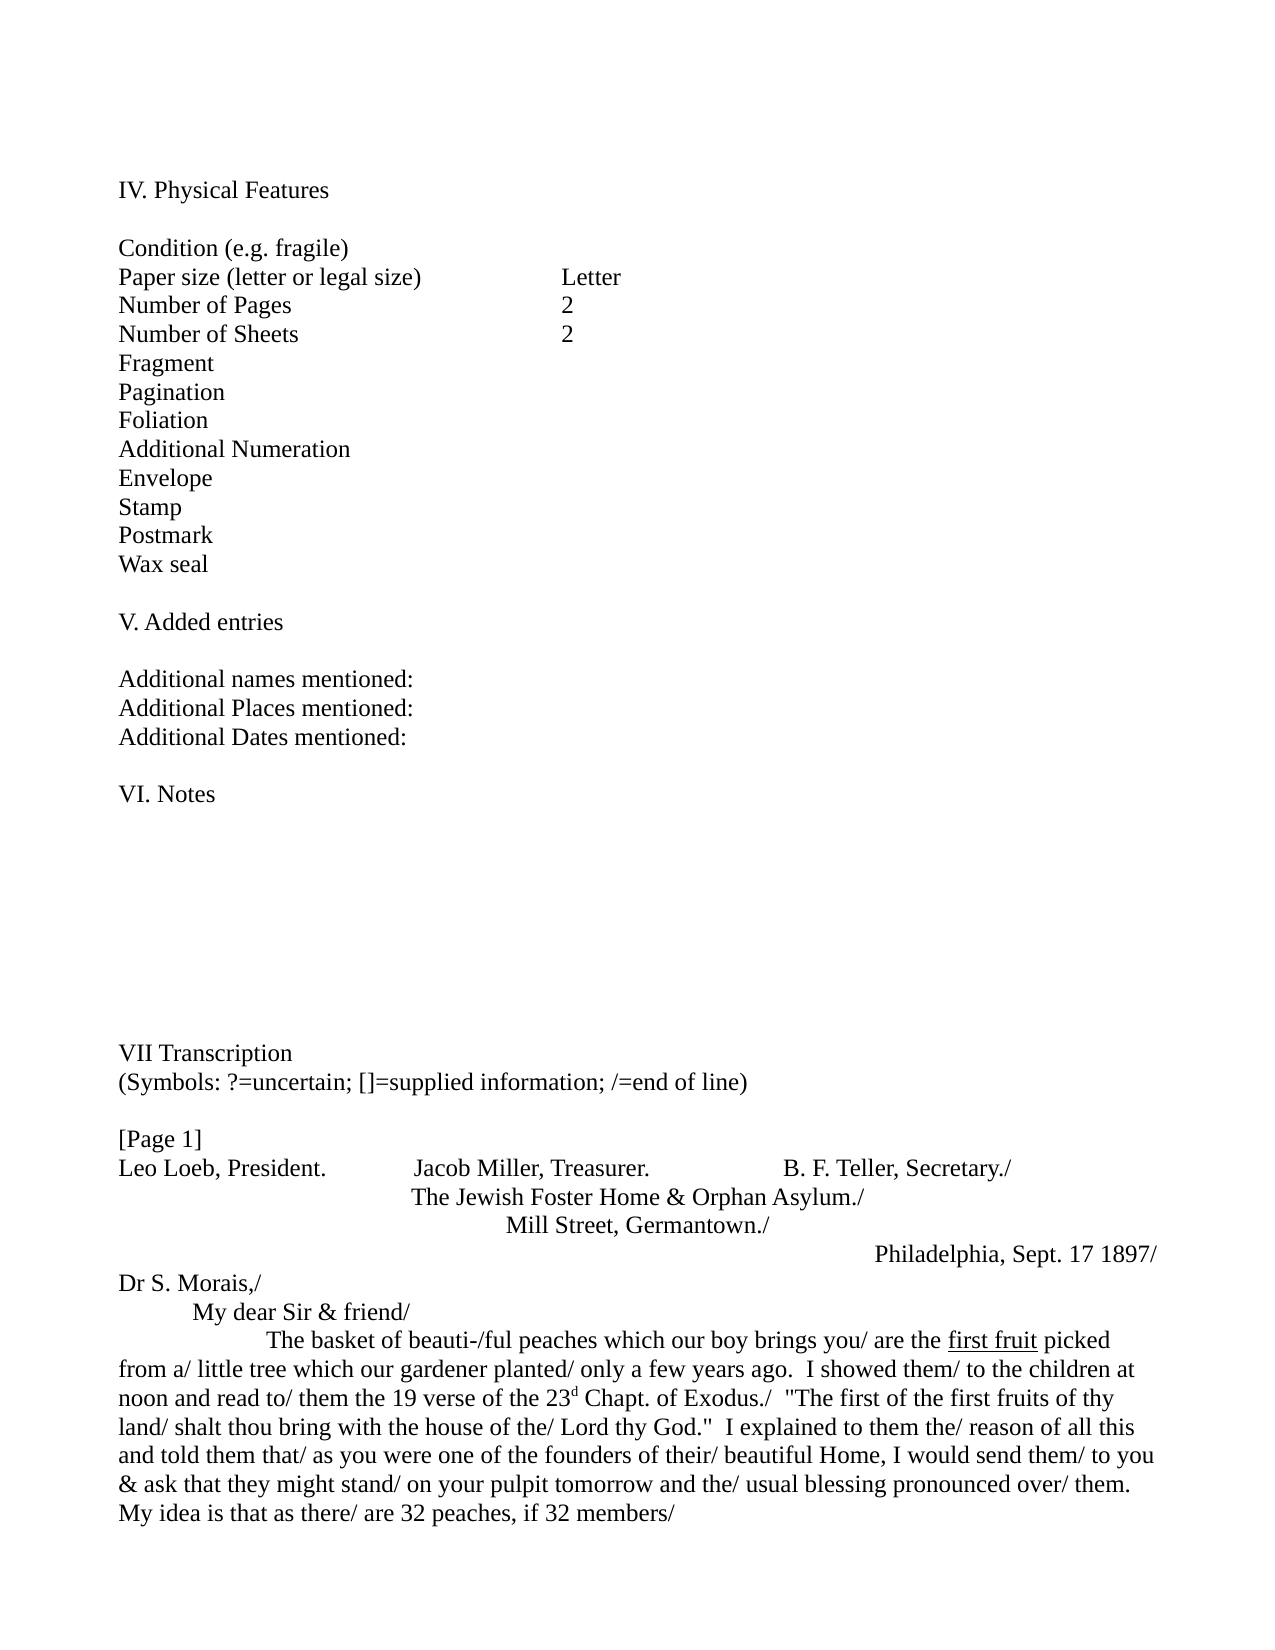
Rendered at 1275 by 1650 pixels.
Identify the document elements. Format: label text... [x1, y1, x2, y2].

text Mill Street, Germantown./ [118, 1211, 1157, 1239]
text Stamp [118, 492, 1157, 521]
text Postma rk [118, 521, 1157, 549]
text The Jewish Foster Home & Orphan Asylum./ [118, 1182, 1157, 1211]
text Dr S. Morais,/ [118, 1268, 1157, 1297]
text Pagination [118, 377, 1157, 406]
text Number of Sheets 2 [118, 319, 1157, 348]
text Additional Places mentioned: [118, 693, 1157, 722]
text VII Transcription [118, 1038, 1157, 1067]
text Foliation [118, 406, 1157, 434]
text Number of Pages 2 [118, 291, 1157, 319]
text IV. Physical Features [118, 176, 1157, 204]
text Fragment [118, 348, 1157, 377]
text [Page 1] [118, 1124, 1157, 1153]
text The basket of beauti-/ful peaches which our boy brings you/ are the first fruit picked from a/ little tree which our gardener planted/ only a few years ago. I showed them/ to the children at noon and read to/ them the 19 verse of the 23d Chapt. of Exodus./ "The first of the first fruits of thy land/ shalt thou bring with the house of the/ Lord thy God." I explained to them the/ reason of all this and told them that/ as you were one of the founders of their/ beautiful Home, I would send them/ to you & ask that they might stand/ on your pulpit tomorrow and the/ usual blessing pronounced over/ them. My idea is that as there/ are 32 peaches, if 32 members/ [118, 1326, 1157, 1527]
text VI. Notes [118, 779, 1157, 808]
text V. Added entries [118, 607, 1157, 636]
text My dear Sir & friend/ [118, 1297, 1157, 1326]
text Philadelphia, Sept. 17 1897/ [118, 1239, 1157, 1268]
text Paper size (letter or legal size) Letter [118, 262, 1157, 291]
text Additional Dates mentioned: [118, 722, 1157, 751]
text Leo Loeb, President. Jacob Miller, Treasurer. B. F. Teller, Secretary./ [118, 1153, 1157, 1182]
text Additional names mentioned: [118, 664, 1157, 693]
text Wax seal [118, 549, 1157, 578]
text (Symbols: ?=uncertain; []=supplied information; /=end of line) [118, 1067, 1157, 1096]
text Condition (e.g. fragile) [118, 233, 1157, 262]
text Envelope [118, 463, 1157, 492]
text Additional Numeration [118, 434, 1157, 463]
